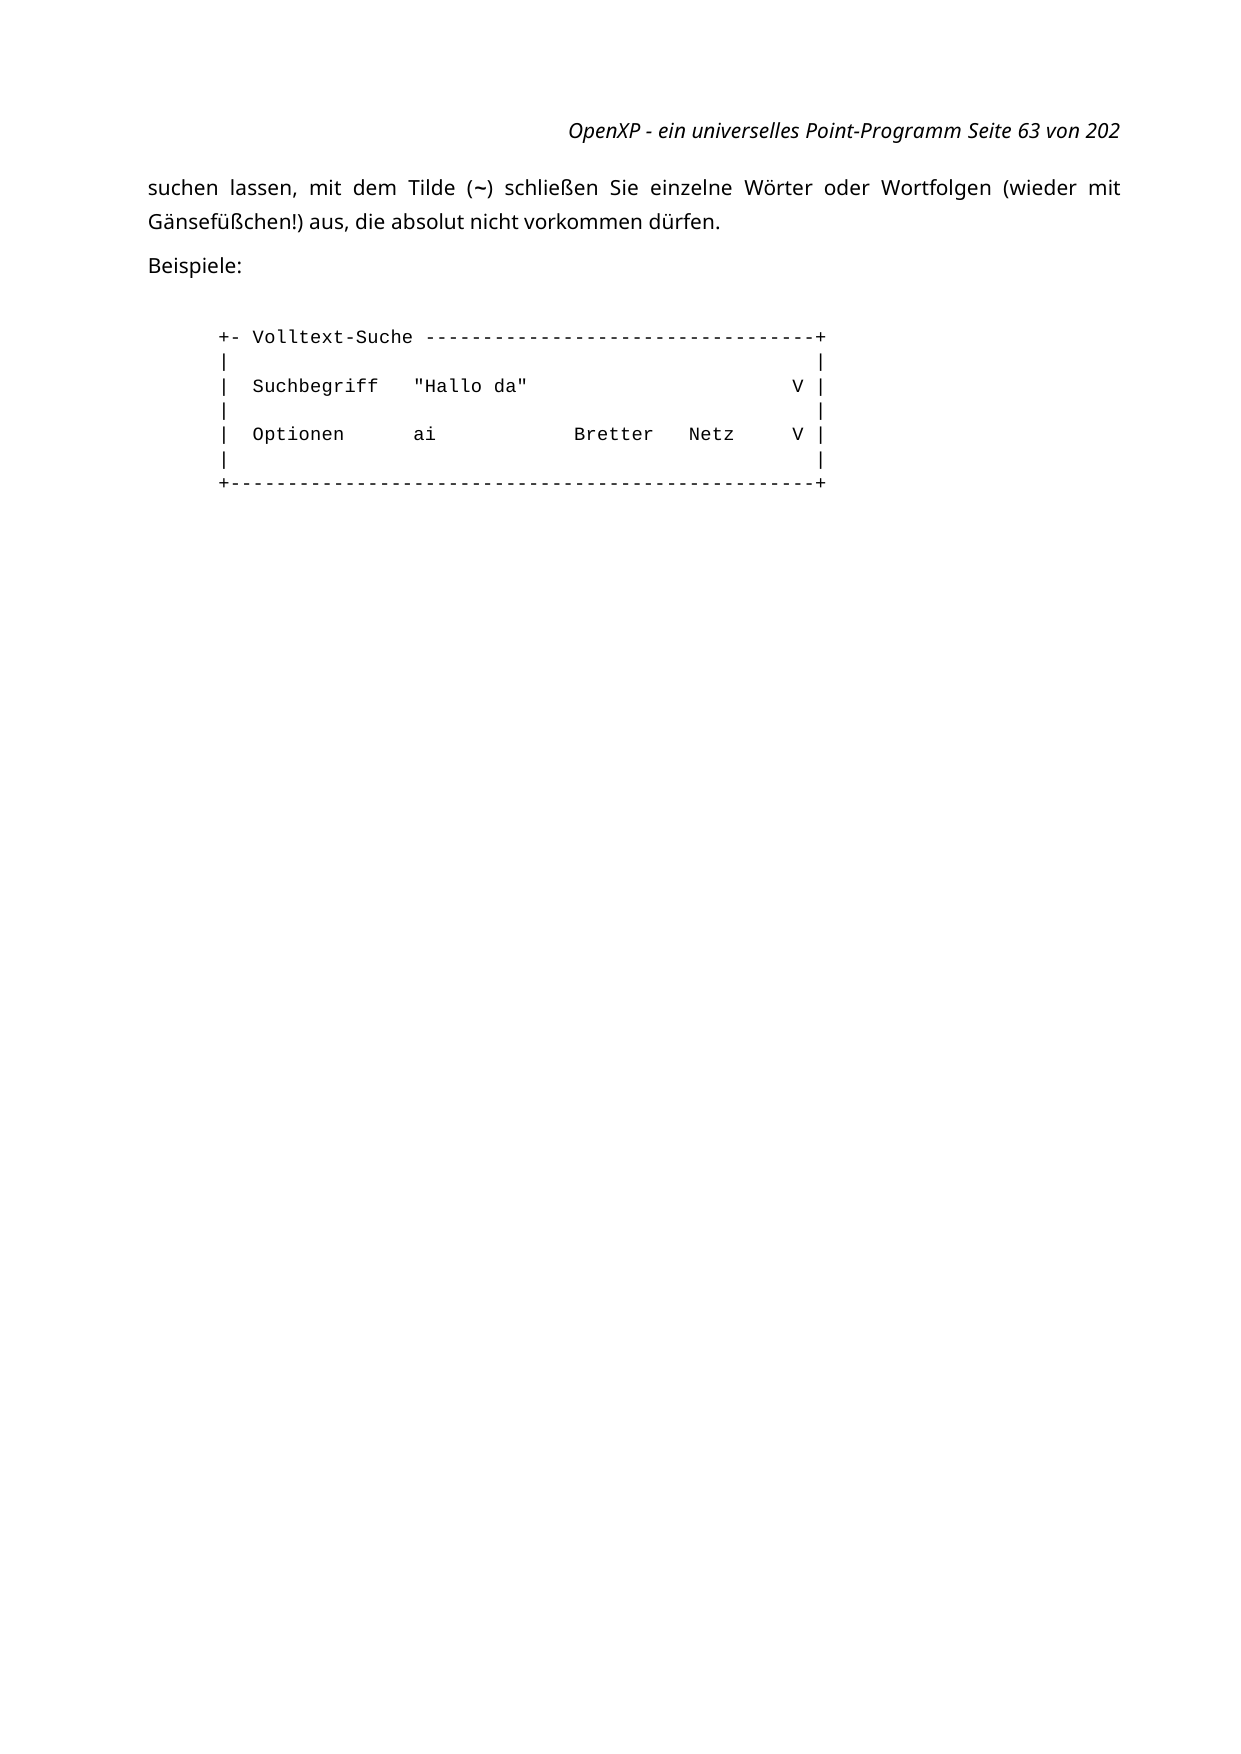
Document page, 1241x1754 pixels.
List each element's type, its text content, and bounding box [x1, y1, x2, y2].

text | Suchbegriff "Hallo da" V | [218, 373, 1122, 397]
text | | [218, 446, 1122, 471]
text +---------------------------------------------------+ [218, 471, 1122, 495]
text +- Volltext-Suche ----------------------------------+ [218, 324, 1122, 349]
text Beispiele: [148, 251, 1122, 279]
text | | [218, 397, 1122, 422]
text suchen lassen, mit dem Tilde (~) schließen Sie einzelne Wörter oder Wortfolgen (wieder mit Gänsefüßchen!) aus, die absolut nicht vorkommen dürfen. [148, 173, 1122, 236]
text | Optionen ai Bretter Netz V | [218, 422, 1122, 446]
text | | [218, 349, 1122, 373]
